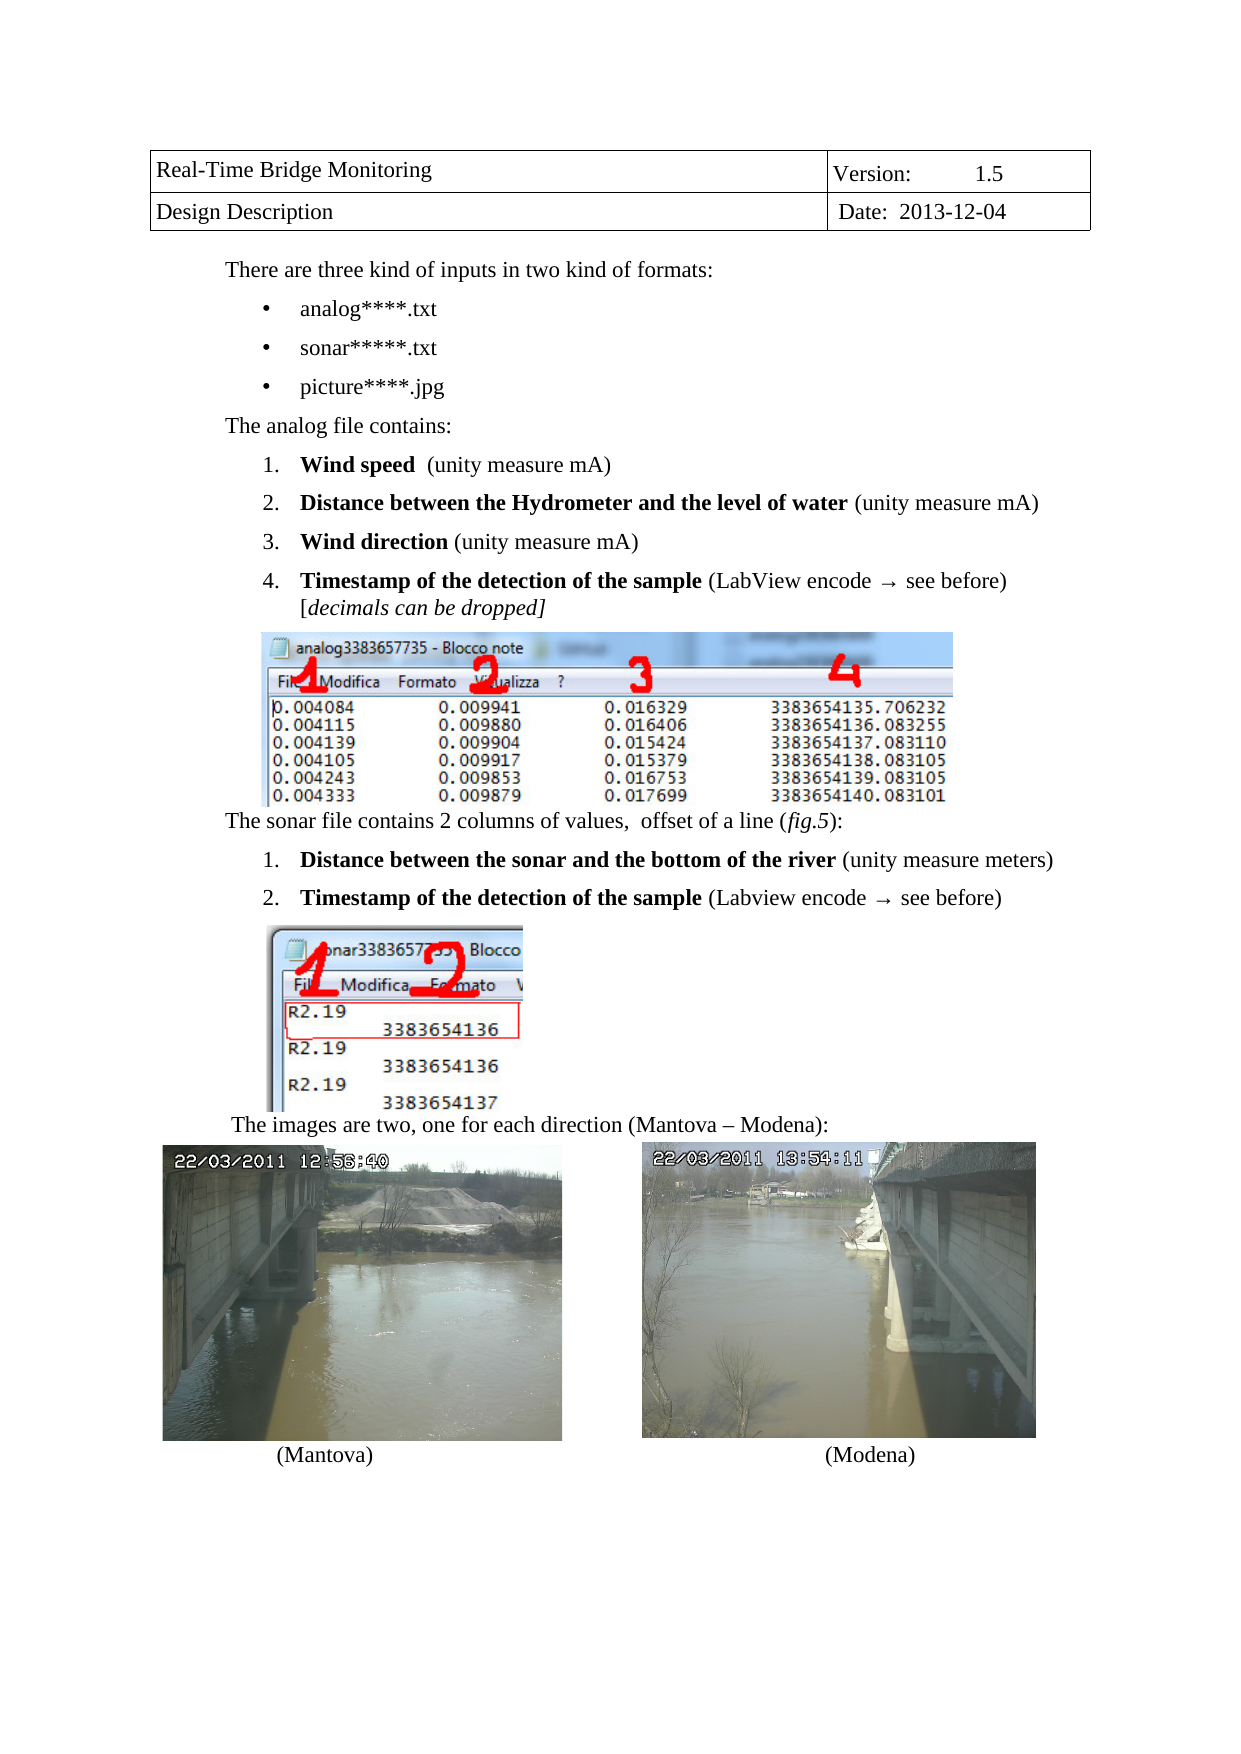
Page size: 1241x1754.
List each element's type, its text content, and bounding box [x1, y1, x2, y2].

text (Mantova) (Modena) [150, 1150, 1090, 1467]
picture [261, 632, 953, 807]
text The analog file contains: [225, 412, 1090, 438]
text There are three kind of inputs in two kind of formats: [225, 256, 1090, 283]
text The images are two, one for each direction (Mantova – Modena): [225, 923, 1090, 1138]
list Distance between the Hydrometer and the level of water (unity measure mA) [262, 489, 1090, 516]
list Timestamp of the detection of the sample (LabView encode → see before)[decimals can be dropped] [262, 567, 1090, 620]
list Timestamp of the detection of the sample (Labview encode → see before) [262, 884, 1090, 911]
picture [642, 1142, 1036, 1438]
text The sonar file contains 2 columns of values, offset of a line (fig.5): [225, 632, 1090, 833]
picture [162, 1145, 563, 1441]
list sonar*****.txt [262, 334, 1090, 360]
list Distance between the sonar and the bottom of the river (unity measure meters) [262, 846, 1090, 872]
picture [266, 925, 523, 1112]
list Wind direction (unity measure mA) [262, 528, 1090, 555]
list Wind speed (unity measure mA) [262, 451, 1090, 477]
list picture****.jpg [262, 373, 1090, 399]
list analog****.txt [262, 295, 1090, 322]
